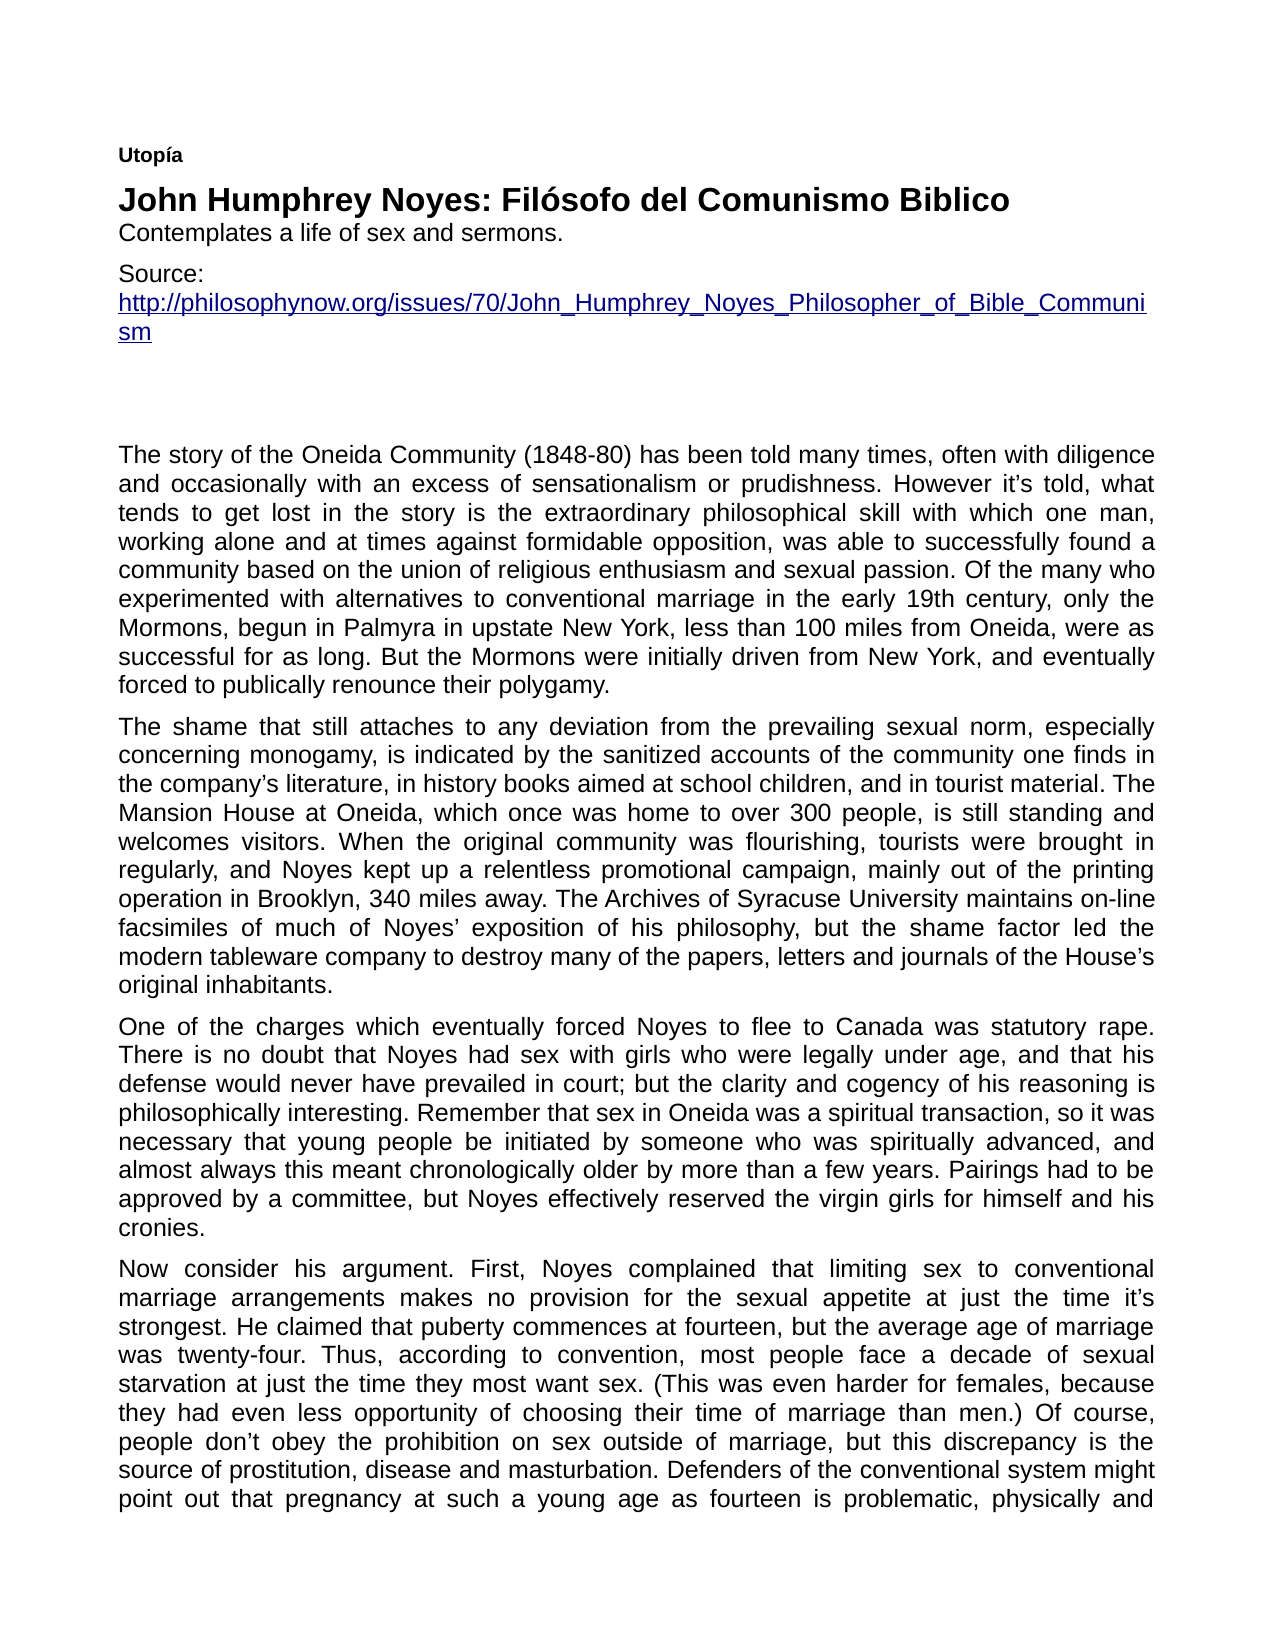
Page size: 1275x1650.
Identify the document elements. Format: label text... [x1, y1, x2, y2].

text One of the charges which eventually forced Noyes to flee to Canada was statutory rape. There is no doubt that Noyes had sex with girls who were legally under age, and that his defense would never have prevailed in court; but the clarity and cogency of his reasoning is philosophically interesting. Remember that sex in Oneida was a spiritual transaction, so it was necessary that young people be initiated by someone who was spiritually advanced, and almost always this meant chronologically older by more than a few years. Pairings had to be approved by a committee, but Noyes effectively reserved the virgin girls for himself and his cronies. [118, 1012, 1157, 1242]
text The shame that still attaches to any deviation from the prevailing sexual norm, especially concerning monogamy, is indicated by the sanitized accounts of the community one finds in the company’s literature, in history books aimed at school children, and in tourist material. The Mansion House at Oneida, which once was home to over 300 people, is still standing and welcomes visitors. When the original community was flourishing, tourists were brought in regularly, and Noyes kept up a relentless promotional campaign, mainly out of the printing operation in Brooklyn, 340 miles away. The Archives of Syracuse University maintains on-line facsimiles of much of Noyes’ exposition of his philosophy, but the shame factor led the modern tableware company to destroy many of the papers, letters and journals of the House’s original inhabitants. [118, 712, 1157, 999]
text Now consider his argument. First, Noyes complained that limiting sex to conventional marriage arrangements makes no provision for the sexual appetite at just the time it’s strongest. He claimed that puberty commences at fourteen, but the average age of marriage was twenty-four. Thus, according to convention, most people face a decade of sexual starvation at just the time they most want sex. (This was even harder for females, because they had even less opportunity of choosing their time of marriage than men.) Of course, people don’t obey the prohibition on sex outside of marriage, but this discrepancy is the source of prostitution, disease and masturbation. Defenders of the conventional system might point out that pregnancy at such a young age as fourteen is problematic, physically and [118, 1254, 1157, 1513]
text The story of the Oneida Community (1848-80) has been told many times, often with diligence and occasionally with an excess of sensationalism or prudishness. However it’s told, what tends to get lost in the story is the extraordinary philosophical skill with which one man, working alone and at times against formidable opposition, was able to successfully found a community based on the union of religious enthusiasm and sexual passion. Of the many who experimented with alternatives to conventional marriage in the early 19th century, only the Mormons, begun in Palmyra in upstate New York, less than 100 miles from Oneida, were as successful for as long. But the Mormons were initially driven from New York, and eventually forced to publically renounce their polygamy. [118, 441, 1157, 699]
text John Humphrey Noyes: Filósofo del Comunismo Biblico [118, 179, 1157, 218]
text Contemplates a life of sex and sermons. [118, 218, 1157, 247]
text Source: http://philosophynow.org/issues/70/John_Humphrey_Noyes_Philosopher_of_Bible_Communism [118, 259, 1157, 346]
subtitle Utopía [118, 143, 1157, 167]
